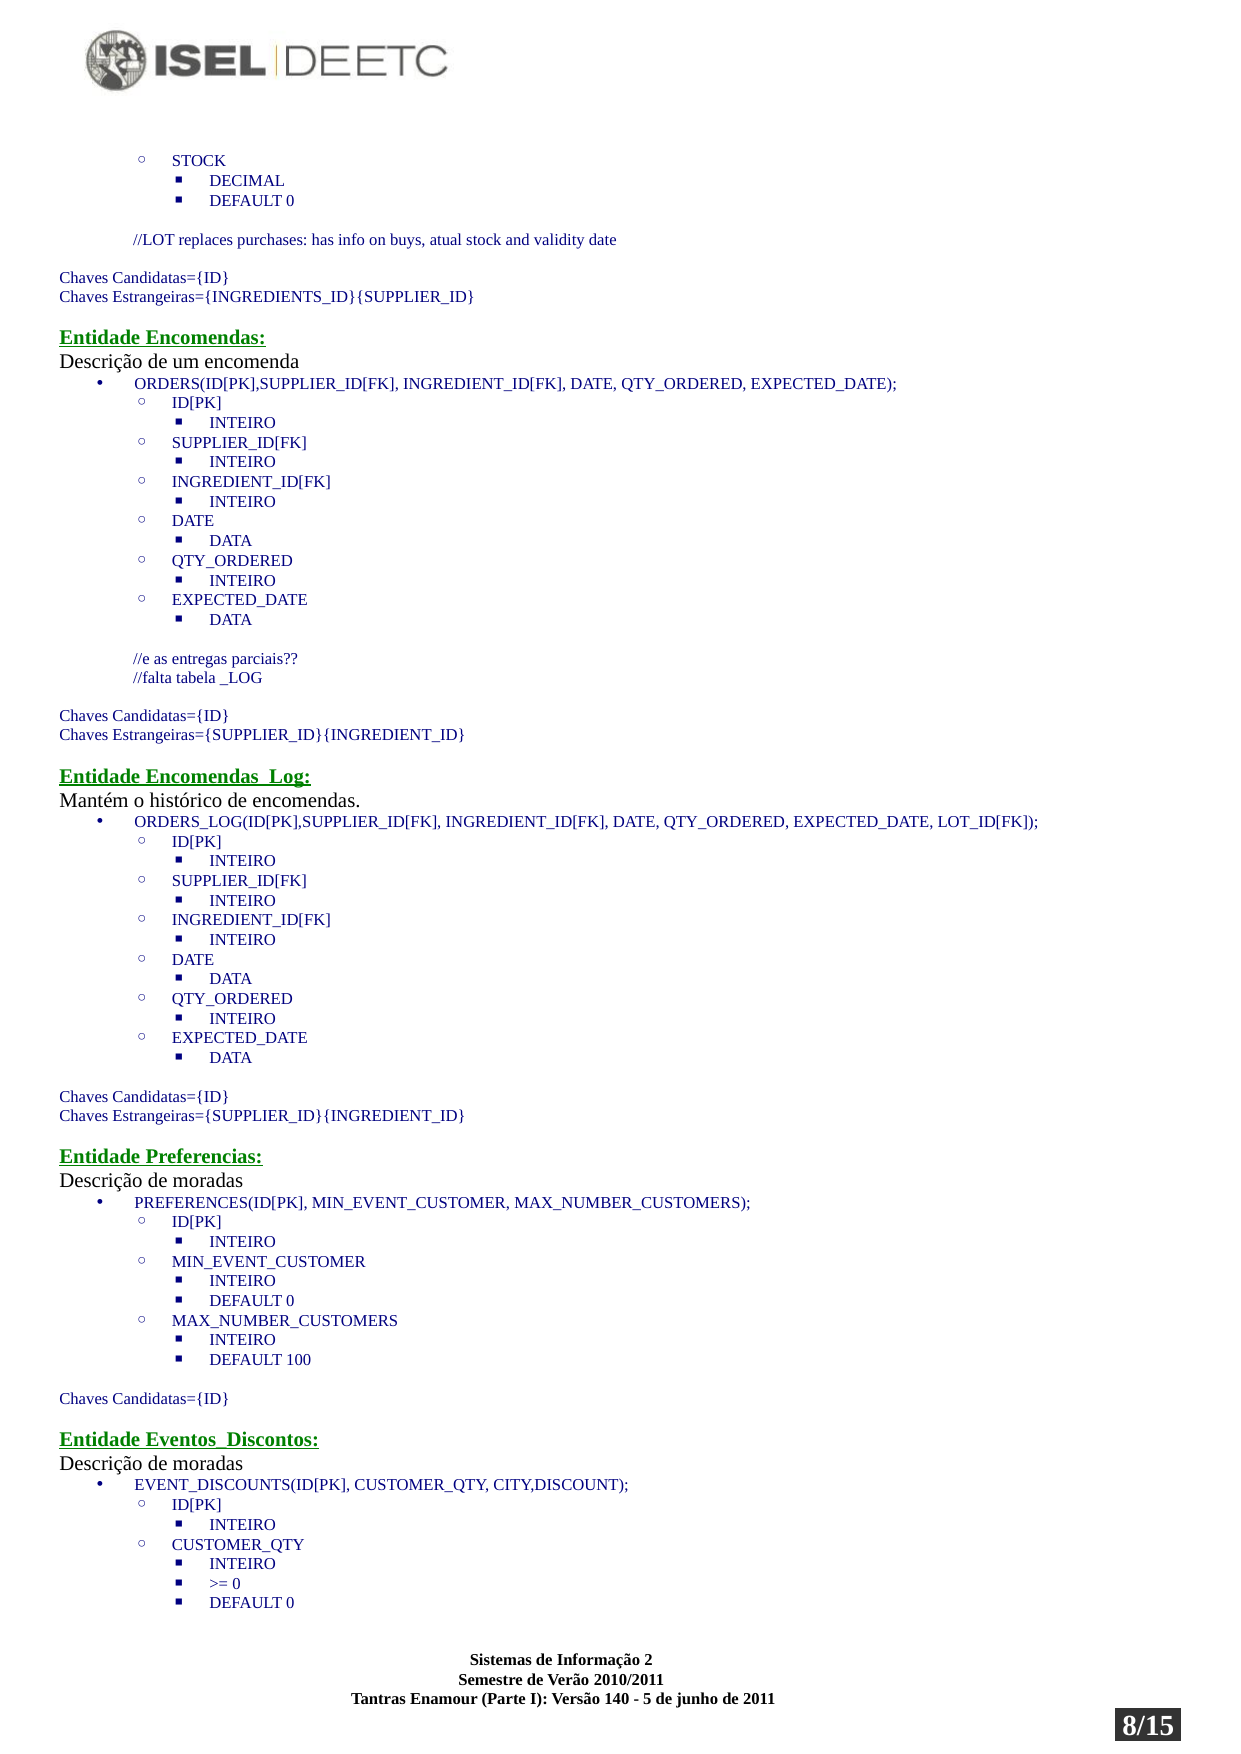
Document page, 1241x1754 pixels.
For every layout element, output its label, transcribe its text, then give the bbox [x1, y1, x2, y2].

list DATA [172, 610, 1181, 629]
list SUPPLIER_ID[FK] [134, 871, 1181, 890]
list INGREDIENT_ID[FK] [134, 472, 1181, 492]
list DATA [172, 969, 1181, 989]
text Entidade Eventos_Discontos: [59, 1427, 1181, 1451]
list INTEIRO [172, 1330, 1181, 1350]
text Chaves Candidatas={ID} [59, 268, 1181, 287]
list INTEIRO [172, 492, 1181, 511]
list INTEIRO [172, 930, 1181, 949]
text Descrição de um encomenda [59, 349, 1181, 373]
list INTEIRO [172, 1008, 1181, 1028]
text Descrição de moradas [59, 1168, 1181, 1192]
list ID[PK] [134, 1495, 1181, 1514]
list ORDERS_LOG(ID[PK],SUPPLIER_ID[FK], INGREDIENT_ID[FK], DATE, QTY_ORDERED, EXPECTED_DATE, LOT_ID[FK]); [97, 812, 1181, 831]
text Chaves Candidatas={ID} [59, 1389, 1181, 1408]
text //falta tabela _LOG [59, 668, 1181, 687]
list STOCK [134, 151, 1181, 171]
list INTEIRO [172, 1554, 1181, 1574]
text Entidade Encomendas: [59, 325, 1181, 349]
list DATA [172, 531, 1181, 551]
list MIN_EVENT_CUSTOMER [134, 1251, 1181, 1271]
text Entidade Preferencias: [59, 1144, 1181, 1168]
list INTEIRO [172, 851, 1181, 871]
list INTEIRO [172, 1232, 1181, 1251]
list INTEIRO [172, 1271, 1181, 1291]
list DATE [134, 511, 1181, 531]
list EVENT_DISCOUNTS(ID[PK], CUSTOMER_QTY, CITY,DISCOUNT); [97, 1475, 1181, 1495]
list QTY_ORDERED [134, 989, 1181, 1008]
text //e as entregas parciais?? [59, 648, 1181, 668]
list ID[PK] [134, 1212, 1181, 1232]
picture [76, 15, 478, 116]
list DEFAULT 100 [172, 1350, 1181, 1369]
list DATA [172, 1048, 1181, 1068]
list ID[PK] [134, 393, 1181, 413]
text Chaves Estrangeiras={INGREDIENTS_ID}{SUPPLIER_ID} [59, 287, 1181, 306]
list PREFERENCES(ID[PK], MIN_EVENT_CUSTOMER, MAX_NUMBER_CUSTOMERS); [97, 1192, 1181, 1212]
list EXPECTED_DATE [134, 1028, 1181, 1048]
text Entidade Encomendas_Log: [59, 763, 1181, 788]
list SUPPLIER_ID[FK] [134, 432, 1181, 452]
list DATE [134, 949, 1181, 969]
list INTEIRO [172, 413, 1181, 432]
text Chaves Estrangeiras={SUPPLIER_ID}{INGREDIENT_ID} [59, 1106, 1181, 1125]
list ID[PK] [134, 831, 1181, 851]
list EXPECTED_DATE [134, 590, 1181, 610]
list MAX_NUMBER_CUSTOMERS [134, 1311, 1181, 1330]
text Chaves Candidatas={ID} [59, 706, 1181, 725]
list INGREDIENT_ID[FK] [134, 910, 1181, 930]
list DEFAULT 0 [172, 1593, 1181, 1613]
text Descrição de moradas [59, 1451, 1181, 1475]
list DECIMAL [172, 171, 1181, 191]
text Chaves Estrangeiras={SUPPLIER_ID}{INGREDIENT_ID} [59, 725, 1181, 744]
text //LOT replaces purchases: has info on buys, atual stock and validity date [59, 229, 1181, 249]
list DEFAULT 0 [172, 1291, 1181, 1311]
text Chaves Candidatas={ID} [59, 1087, 1181, 1106]
list INTEIRO [172, 452, 1181, 472]
list DEFAULT 0 [172, 191, 1181, 210]
text Mantém o histórico de encomendas. [59, 788, 1181, 812]
list CUSTOMER_QTY [134, 1534, 1181, 1554]
list INTEIRO [172, 1514, 1181, 1534]
list QTY_ORDERED [134, 551, 1181, 570]
list ORDERS(ID[PK],SUPPLIER_ID[FK], INGREDIENT_ID[FK], DATE, QTY_ORDERED, EXPECTED_DATE); [97, 373, 1181, 393]
list >= 0 [172, 1574, 1181, 1593]
list INTEIRO [172, 570, 1181, 590]
list INTEIRO [172, 890, 1181, 910]
